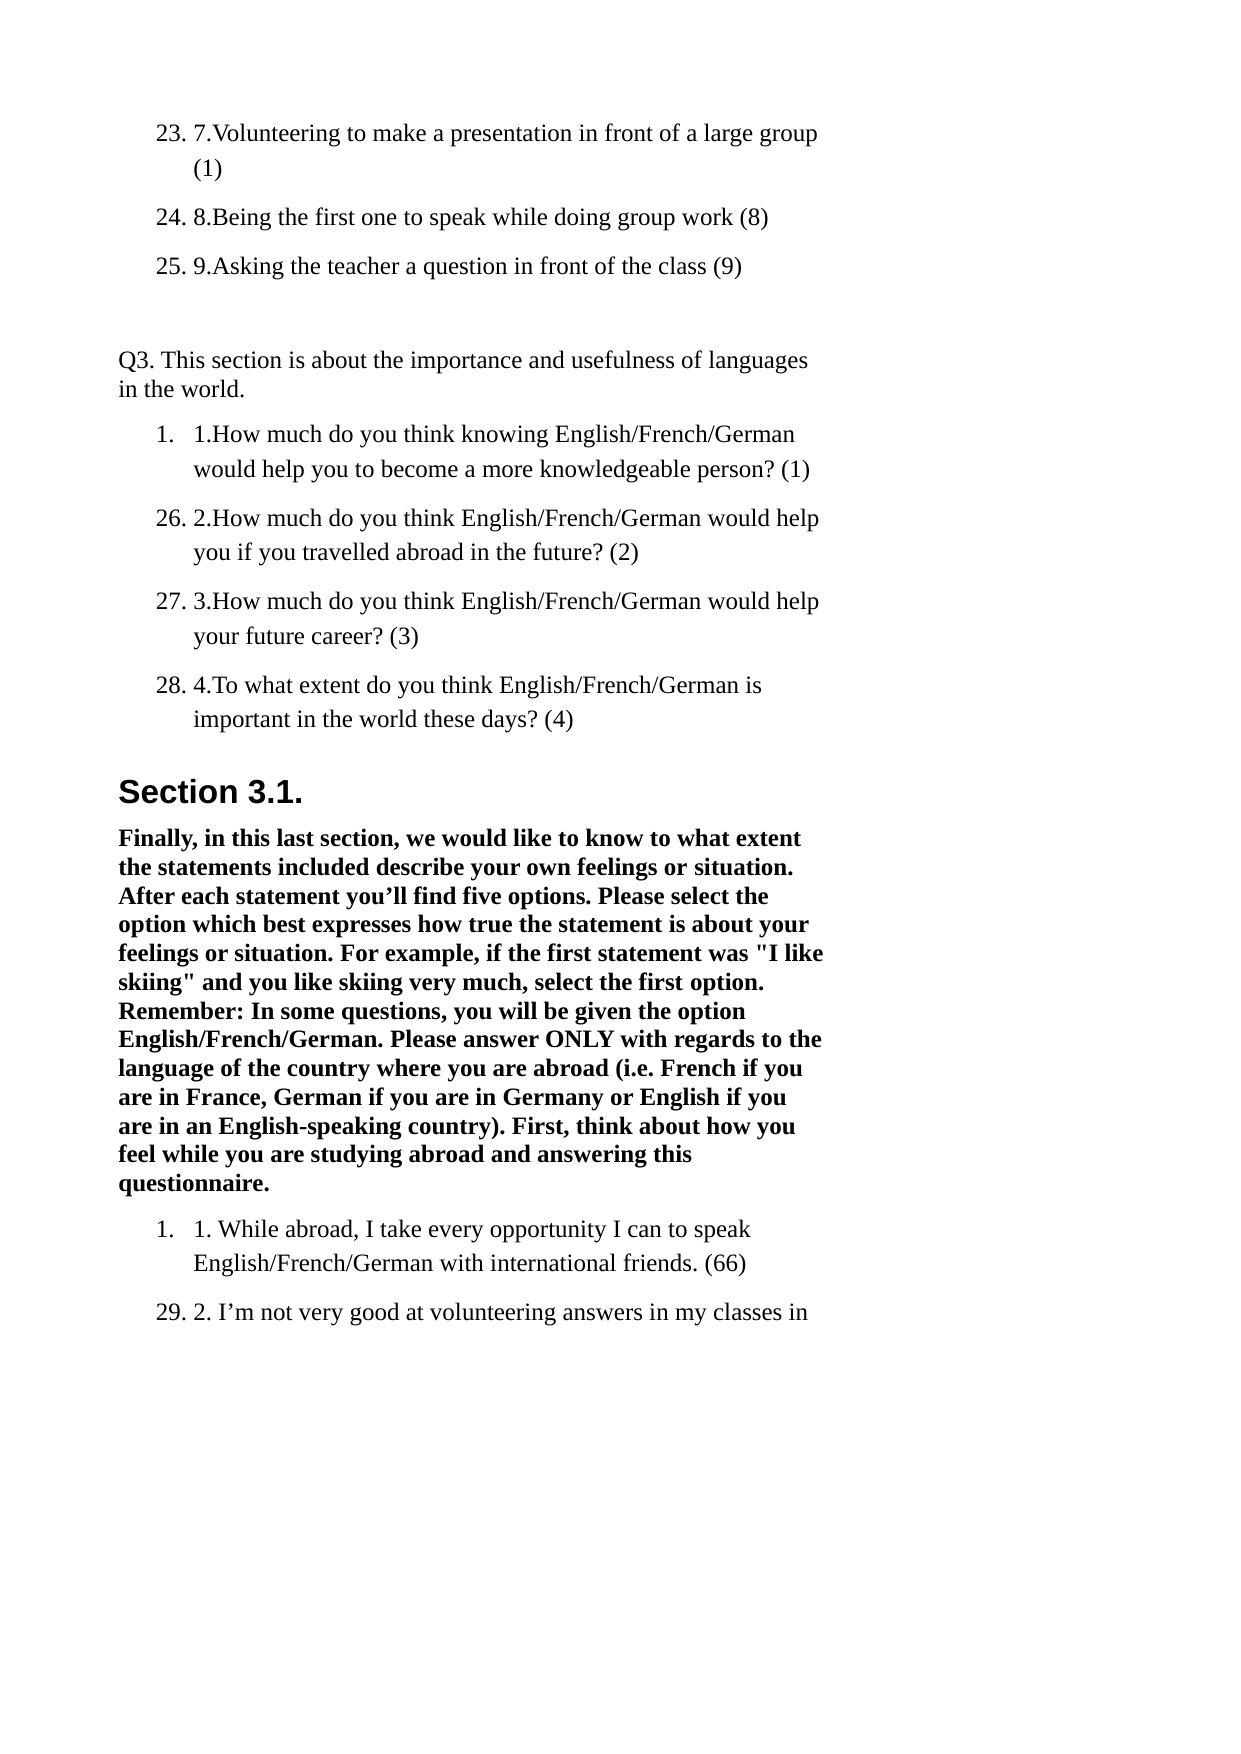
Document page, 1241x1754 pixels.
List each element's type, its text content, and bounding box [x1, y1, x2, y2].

list 1. While abroad, I take every opportunity I can to speak English/French/German with international friends. (66) [156, 1214, 827, 1277]
list 1.How much do you think knowing English/French/German would help you to become a more knowledgeable person? (1) [156, 419, 827, 483]
text Finally, in this last section, we would like to know to what extent the statements included describe your own feelings or situation. After each statement you’ll find five options. Please select the option which best expresses how true the statement is about your feelings or situation. For example, if the first statement was "I like skiing" and you like skiing very much, select the first option. Remember: In some questions, you will be given the option English/French/German. Please answer ONLY with regards to the language of the country where you are abroad (i.e. French if you are in France, German if you are in Germany or English if you are in an English-speaking country). First, think about how you feel while you are studying abroad and answering this questionnaire. [118, 823, 827, 1197]
list 2. I’m not very good at volunteering answers in my classes in [156, 1297, 827, 1326]
list 2.How much do you think English/French/German would help you if you travelled abroad in the future? (2) [156, 503, 827, 566]
text Section 3.1. [118, 772, 827, 811]
list 8.Being the first one to speak while doing group work (8) [156, 202, 827, 230]
list 9.Asking the teacher a question in front of the class (9) [156, 251, 827, 279]
list 3.How much do you think English/French/German would help your future career? (3) [156, 586, 827, 650]
list 7.Volunteering to make a presentation in front of a large group (1) [156, 118, 827, 181]
list 4.To what extent do you think English/French/German is important in the world these days? (4) [156, 670, 827, 733]
text Q3. This section is about the importance and usefulness of languages in the world. [118, 345, 827, 403]
